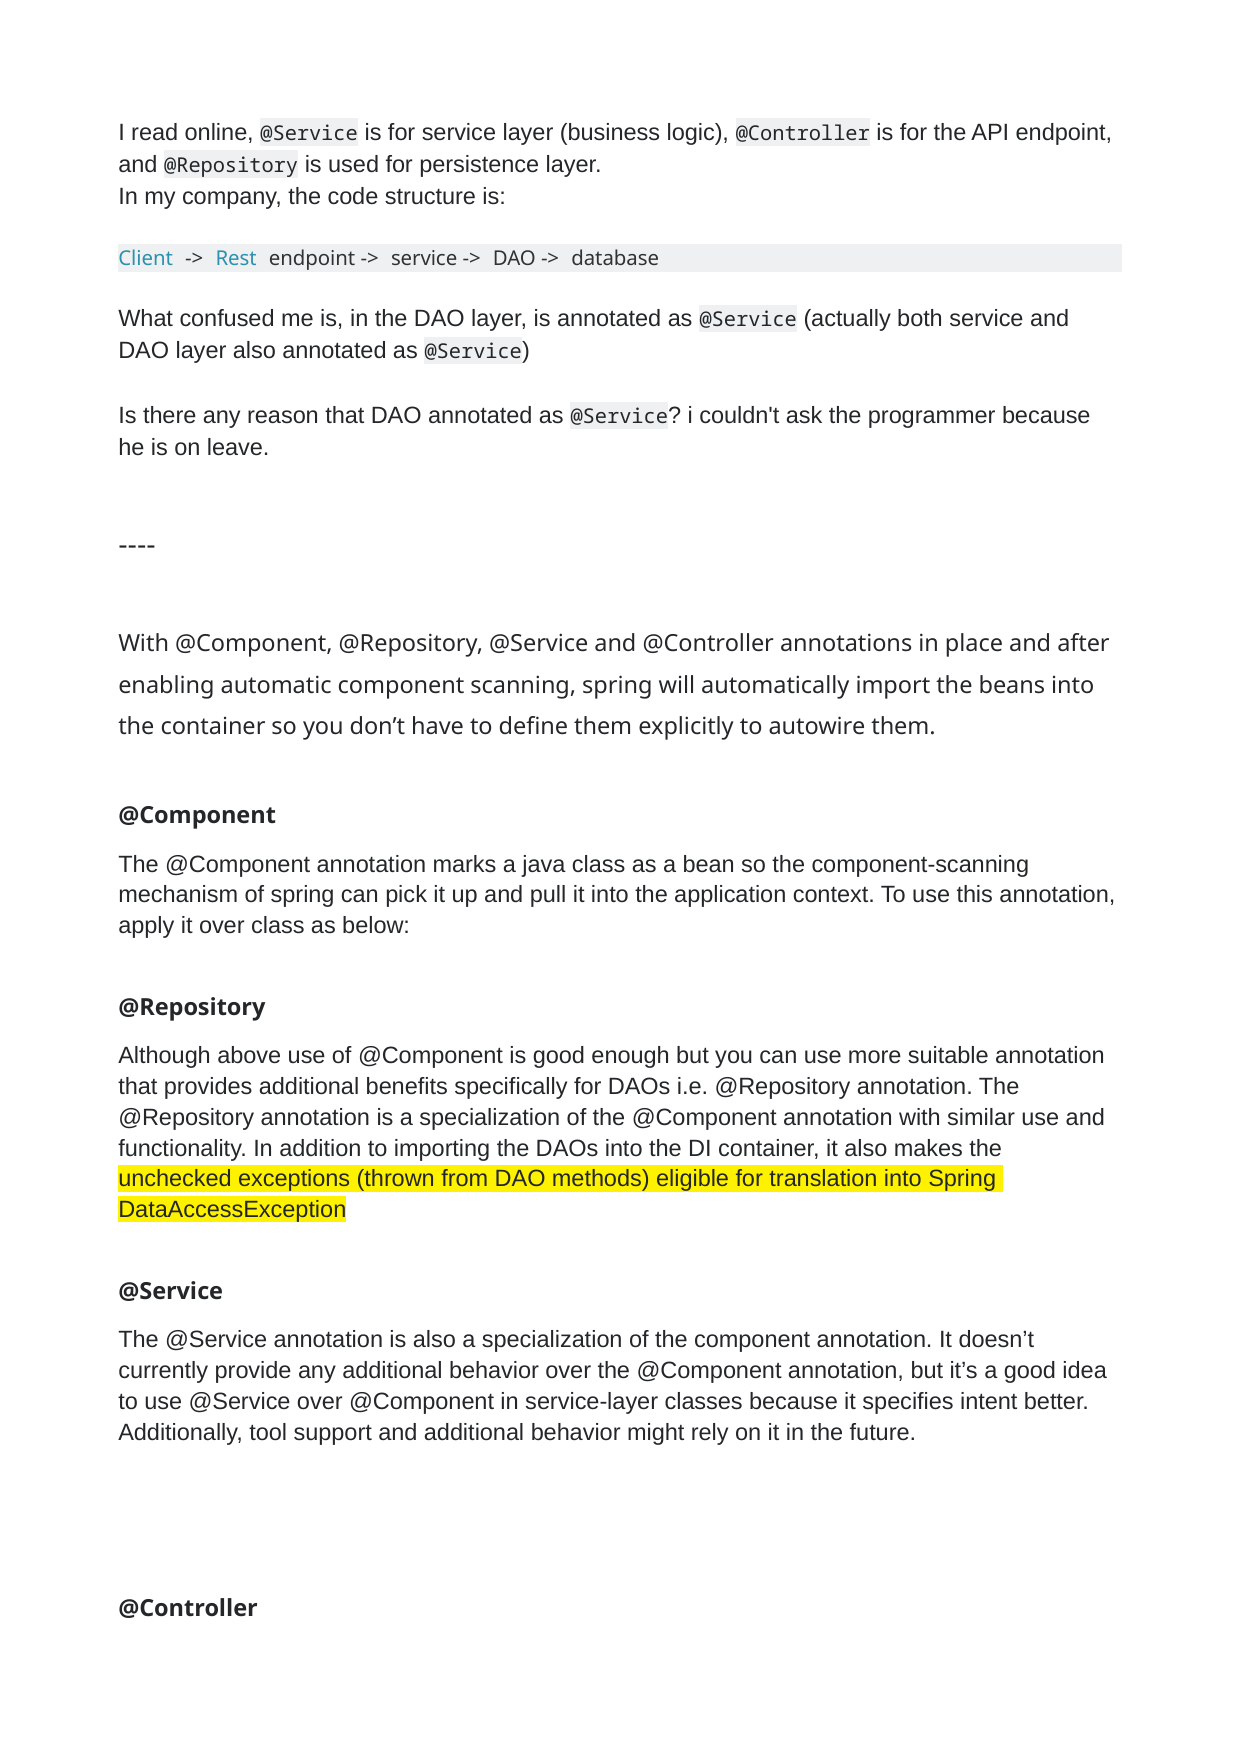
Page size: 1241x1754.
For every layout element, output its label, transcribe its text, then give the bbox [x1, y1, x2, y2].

text I read online, @Service is for service layer (business logic), @Controller is for the API endpoint, and @Repository is used for persistence layer. [118, 118, 1122, 178]
text ---- [118, 528, 1122, 561]
text @Repository [118, 990, 1122, 1022]
text @Controller [118, 1592, 1122, 1623]
text In my company, the code structure is: [118, 182, 1122, 209]
text @Component [118, 799, 1122, 831]
text Although above use of @Component is good enough but you can use more suitable annotation that provides additional benefits specifically for DAOs i.e. @Repository annotation. The @Repository annotation is a specialization of the @Component annotation with similar use and functionality. In addition to importing the DAOs into the DI container, it also makes the unchecked exceptions (thrown from DAO methods) eligible for translation into Spring DataAccessException [118, 1041, 1122, 1222]
text With @Component, @Repository, @Service and @Controller annotations in place and after enabling automatic component scanning, spring will automatically import the beans into the container so you don’t have to define them explicitly to autowire them. [118, 626, 1122, 741]
text What confused me is, in the DAO layer, is annotated as @Service (actually both service and DAO layer also annotated as @Service) [118, 304, 1122, 364]
text @Service [118, 1274, 1122, 1306]
text Client -> Rest endpoint -> service -> DAO -> database [118, 244, 1122, 272]
text Is there any reason that DAO annotated as @Service? i couldn't ask the programmer because he is on leave. [118, 402, 1122, 460]
text The @Service annotation is also a specialization of the component annotation. It doesn’t currently provide any additional behavior over the @Component annotation, but it’s a good idea to use @Service over @Component in service-layer classes because it specifies intent better. Additionally, tool support and additional behavior might rely on it in the future. [118, 1325, 1122, 1445]
text The @Component annotation marks a java class as a bean so the component-scanning mechanism of spring can pick it up and pull it into the application context. To use this annotation, apply it over class as below: [118, 850, 1122, 938]
